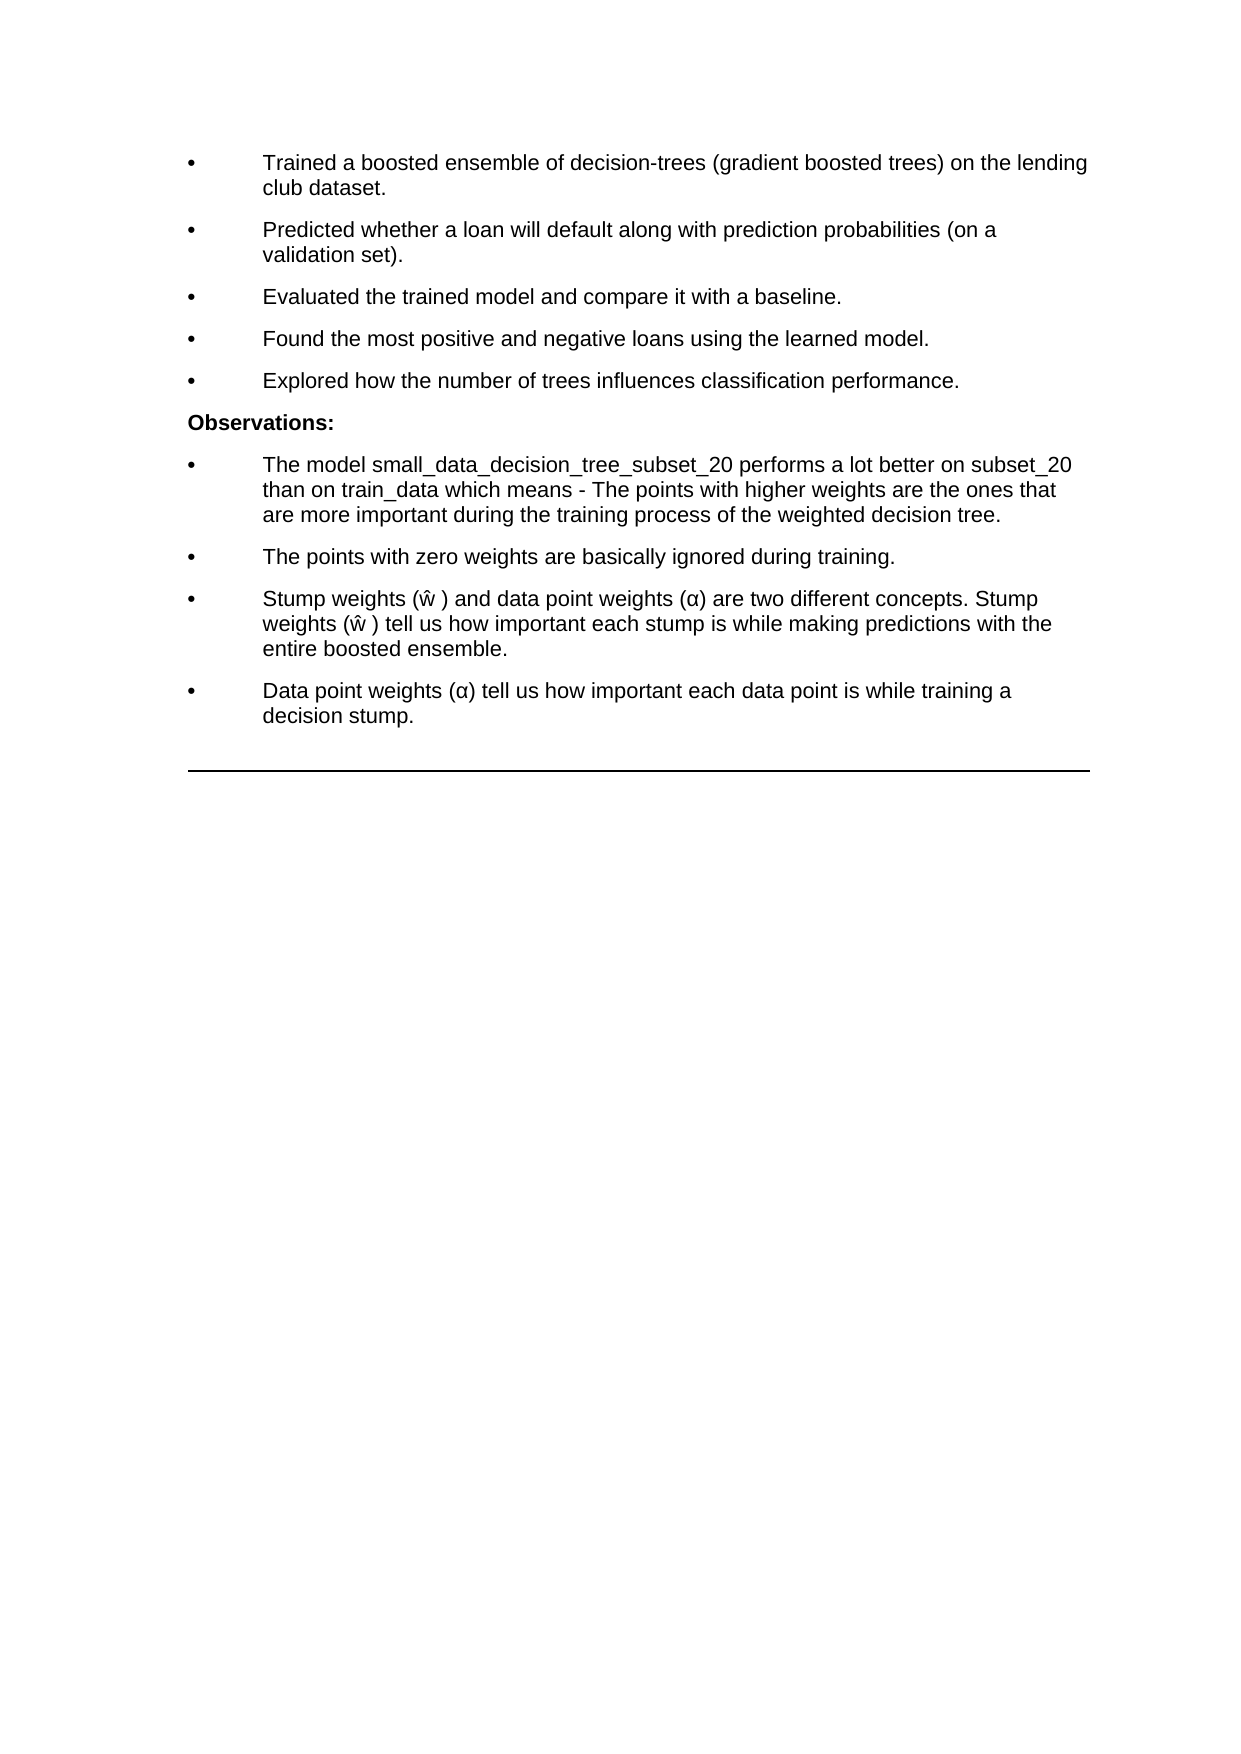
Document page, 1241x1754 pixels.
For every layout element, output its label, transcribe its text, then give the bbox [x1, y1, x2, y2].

list The model small_data_decision_tree_subset_20 performs a lot better on subset_20 than on train_data which means - The points with higher weights are the ones that are more important during the training process of the weighted decision tree. [187, 452, 1090, 527]
list The points with zero weights are basically ignored during training. [187, 544, 1090, 569]
list Explored how the number of trees influences classification performance. [187, 368, 1090, 393]
list Found the most positive and negative loans using the learned model. [187, 326, 1090, 351]
text Observations: [187, 410, 1090, 435]
list Trained a boosted ensemble of decision-trees (gradient boosted trees) on the lending club dataset. [187, 150, 1090, 200]
list Stump weights (ŵ ) and data point weights (α) are two different concepts. Stump weights (ŵ ) tell us how important each stump is while making predictions with the entire boosted ensemble. [187, 586, 1090, 661]
list Evaluated the trained model and compare it with a baseline. [187, 284, 1090, 309]
list Data point weights (α) tell us how important each data point is while training a decision stump. [187, 678, 1090, 728]
list Predicted whether a loan will default along with prediction probabilities (on a validation set). [187, 217, 1090, 267]
